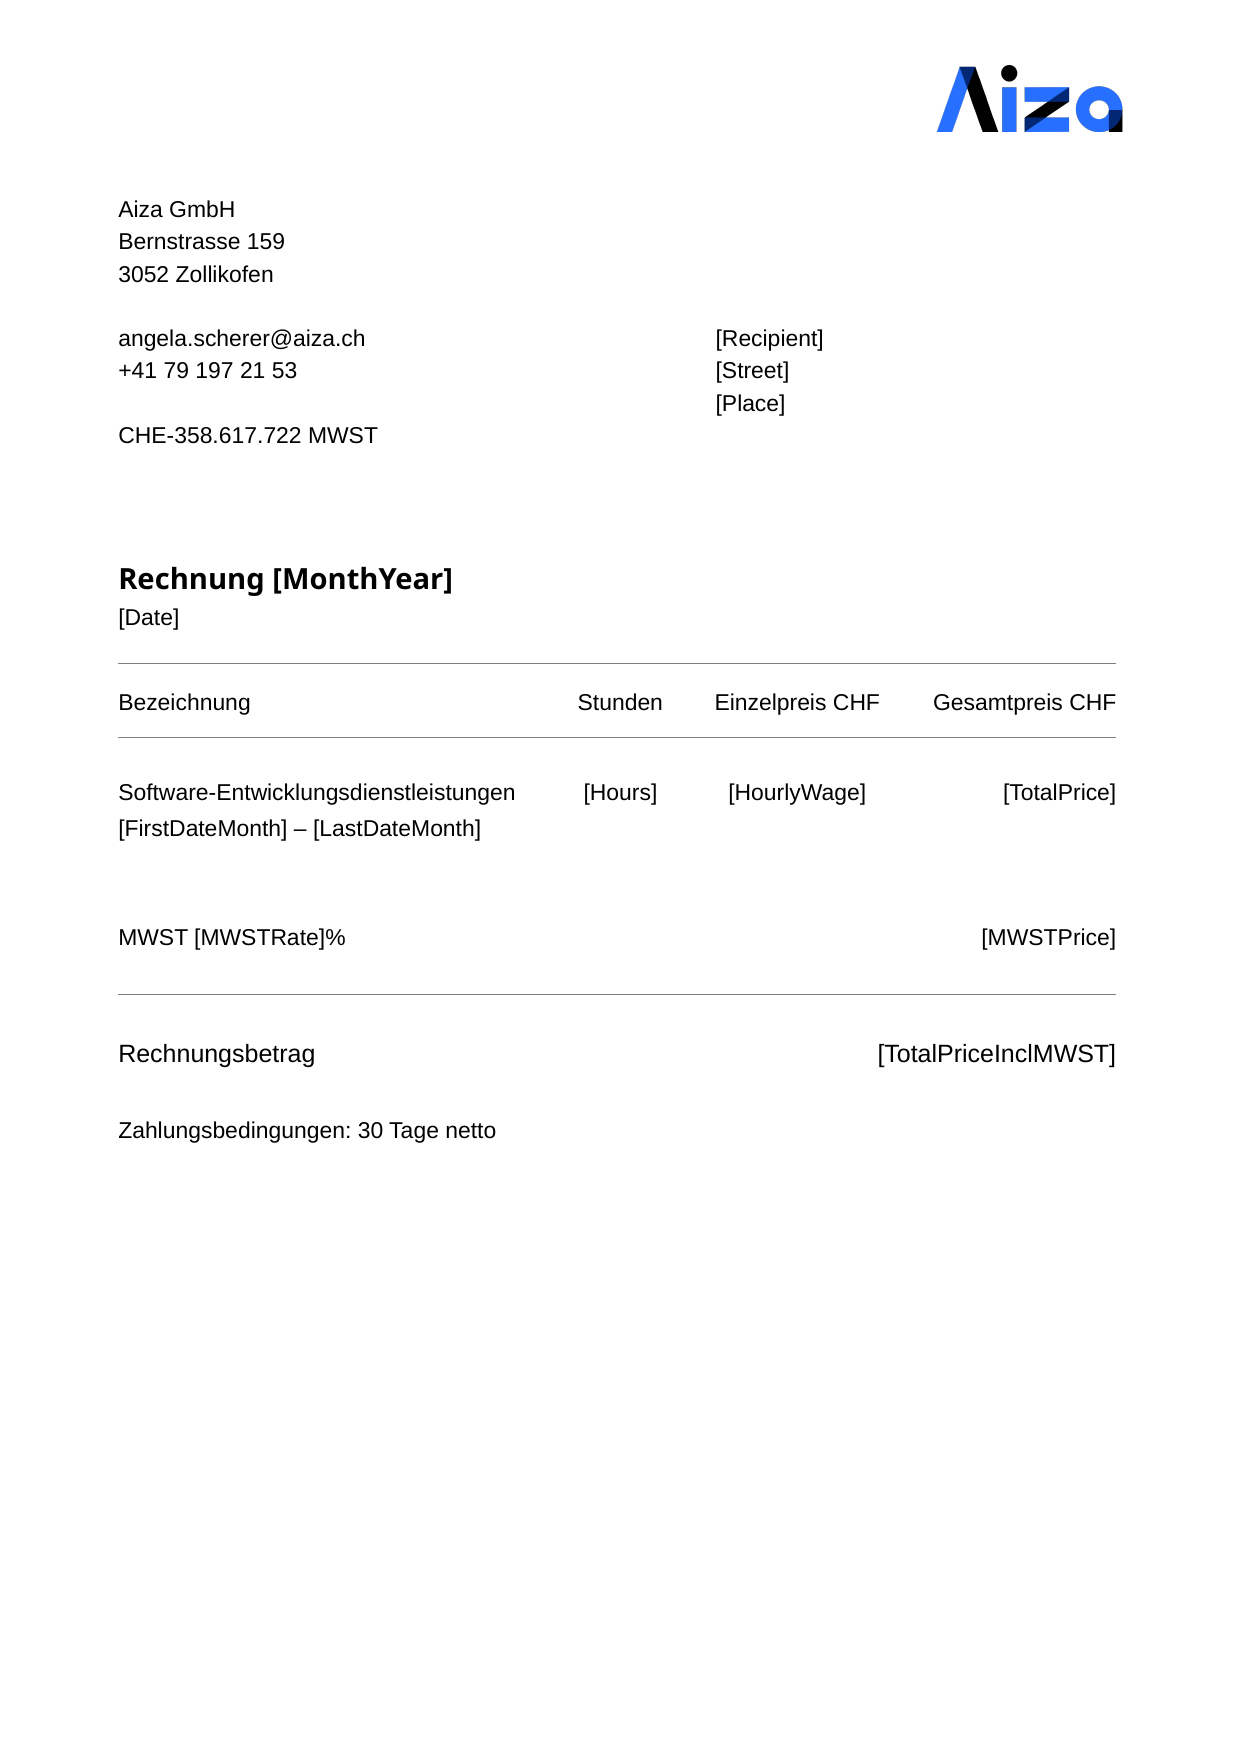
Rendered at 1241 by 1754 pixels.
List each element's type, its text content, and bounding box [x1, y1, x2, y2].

text angela.scherer@aiza.ch [Recipient] [118, 325, 1116, 352]
text Rechnungsbetrag [TotalPriceInclMWST] [118, 1039, 1116, 1068]
text +41 79 197 21 53 [Street] [118, 357, 1116, 384]
picture [930, 62, 1129, 134]
text [FirstDateMonth] – [LastDateMonth] [118, 815, 1116, 842]
text Aiza GmbH [118, 196, 1116, 222]
text Rechnung [MonthYear] [118, 558, 1116, 598]
text CHE-358.617.722 MWST [118, 422, 1116, 448]
text Bernstrasse 159 [118, 228, 1116, 255]
text Zahlungsbedingungen: 30 Tage netto [118, 1117, 1116, 1144]
text MWST [MWSTRate]% [MWSTPrice] [118, 924, 1116, 950]
text [Date] [118, 604, 1116, 630]
text Software-Entwicklungsdienstleistungen [Hours] [HourlyWage] [TotalPrice] [118, 779, 1116, 806]
text Bezeichnung Stunden Einzelpreis CHF Gesamtpreis CHF [118, 689, 1116, 715]
text [Place] [118, 390, 1116, 416]
text 3052 Zollikofen [118, 261, 1116, 287]
